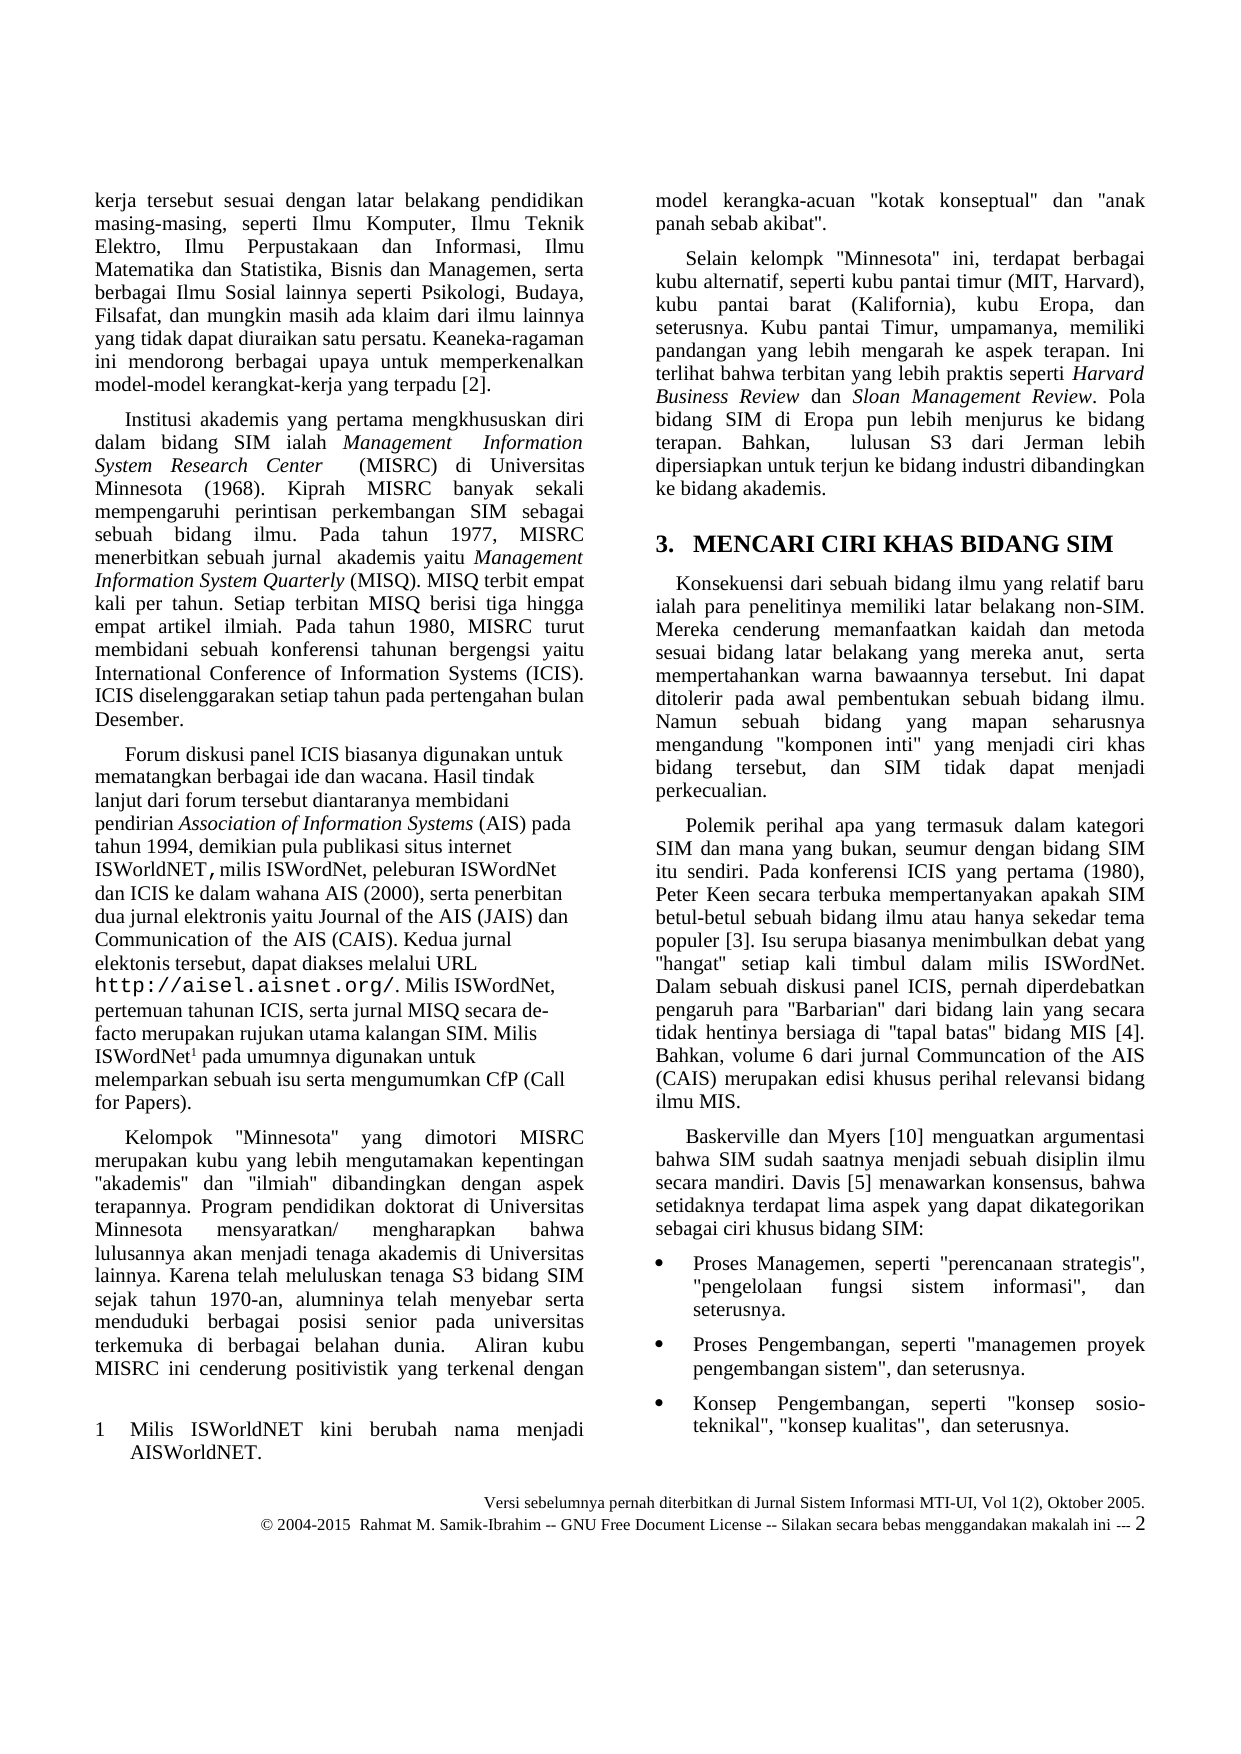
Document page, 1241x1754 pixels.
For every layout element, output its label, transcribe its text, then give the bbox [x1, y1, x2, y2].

subtitle MENCARI CIRI KHAS BIDANG SIM [655, 530, 1146, 558]
text Kelompok ''Minnesota'' yang dimotori MISRC merupakan kubu yang lebih mengutamakan kepentingan ''akademis'' dan ''ilmiah'' dibandingkan dengan aspek terapannya. Program pendidikan doktorat di Universitas Minnesota mensyaratkan/ mengharapkan bahwa lulusannya akan menjadi tenaga akademis di Universitas lainnya. Karena telah meluluskan tenaga S3 bidang SIM sejak tahun 1970-an, alumninya telah menyebar serta menduduki berbagai posisi senior pada universitas terkemuka di berbagai belahan dunia. Aliran kubu MISRC ini cenderung positivistik yang terkenal dengan [94, 1126, 584, 1379]
list Konsep Pengembangan, seperti "konsep sosio-teknikal", "konsep kualitas", dan seterusnya. [655, 1391, 1146, 1437]
text Polemik perihal apa yang termasuk dalam kategori SIM dan mana yang bukan, seumur dengan bidang SIM itu sendiri. Pada konferensi ICIS yang pertama (1980), Peter Keen secara terbuka mempertanyakan apakah SIM betul-betul sebuah bidang ilmu atau hanya sekedar tema populer [3]. Isu serupa biasanya menimbulkan debat yang ''hangat'' setiap kali timbul dalam milis ISWordNet. Dalam sebuah diskusi panel ICIS, pernah diperdebatkan pengaruh para ''Barbarian'' dari bidang lain yang secara tidak hentinya bersiaga di ''tapal batas'' bidang MIS [4]. Bahkan, volume 6 dari jurnal Communcation of the AIS (CAIS) merupakan edisi khusus perihal relevansi bidang ilmu MIS. [655, 814, 1146, 1113]
text model kerangka-acuan ''kotak konseptual'' dan ''anak panah sebab akibat''. [655, 189, 1146, 235]
text kerja tersebut sesuai dengan latar belakang pendidikan masing-masing, seperti Ilmu Komputer, Ilmu Teknik Elektro, Ilmu Perpustakaan dan Informasi, Ilmu Matematika dan Statistika, Bisnis dan Managemen, serta berbagai Ilmu Sosial lainnya seperti Psikologi, Budaya, Filsafat, dan mungkin masih ada klaim dari ilmu lainnya yang tidak dapat diuraikan satu persatu. Keaneka-ragaman ini mendorong berbagai upaya untuk memperkenalkan model-model kerangkat-kerja yang terpadu [2]. [94, 189, 584, 396]
list Proses Managemen, seperti "perencanaan strategis", "pengelolaan fungsi sistem informasi", dan seterusnya. [655, 1252, 1146, 1321]
text Baskerville dan Myers [10] menguatkan argumentasi bahwa SIM sudah saatnya menjadi sebuah disiplin ilmu secara mandiri. Davis [5] menawarkan konsensus, bahwa setidaknya terdapat lima aspek yang dapat dikategorikan sebagai ciri khusus bidang SIM: [655, 1125, 1146, 1240]
text Selain kelompk ''Minnesota'' ini, terdapat berbagai kubu alternatif, seperti kubu pantai timur (MIT, Harvard), kubu pantai barat (Kalifornia), kubu Eropa, dan seterusnya. Kubu pantai Timur, umpamanya, memiliki pandangan yang lebih mengarah ke aspek terapan. Ini terlihat bahwa terbitan yang lebih praktis seperti Harvard Business Review dan Sloan Management Review. Pola bidang SIM di Eropa pun lebih menjurus ke bidang terapan. Bahkan, lulusan S3 dari Jerman lebih dipersiapkan untuk terjun ke bidang industri dibandingkan ke bidang akademis. [655, 247, 1146, 500]
text Forum diskusi panel ICIS biasanya digunakan untuk mematangkan berbagai ide dan wacana. Hasil tindak lanjut dari forum tersebut diantaranya membidani pendirian Association of Information Systems (AIS) pada tahun 1994, demikian pula publikasi situs internet ISWorldNET,milis ISWordNet, peleburan ISWordNet dan ICIS ke dalam wahana AIS (2000), serta penerbitan dua jurnal elektronis yaitu Journal of the AIS (JAIS) dan Communication of the AIS (CAIS). Kedua jurnal elektonis tersebut, dapat diakses melalui URL http://aisel.aisnet.org/. Milis ISWordNet, pertemuan tahunan ICIS, serta jurnal MISQ secara de-facto merupakan rujukan utama kalangan SIM. Milis ISWordNet pada umumnya digunakan untuk melemparkan sebuah isu serta mengumumkan CfP (Call for Papers). [94, 742, 584, 1114]
text Institusi akademis yang pertama mengkhususkan diri dalam bidang SIM ialah Management Information System Research Center (MISRC) di Universitas Minnesota (1968). Kiprah MISRC banyak sekali mempengaruhi perintisan perkembangan SIM sebagai sebuah bidang ilmu. Pada tahun 1977, MISRC menerbitkan sebuah jurnal akademis yaitu Management Information System Quarterly (MISQ). MISQ terbit empat kali per tahun. Setiap terbitan MISQ berisi tiga hingga empat artikel ilmiah. Pada tahun 1980, MISRC turut membidani sebuah konferensi tahunan bergengsi yaitu International Conference of Information Systems (ICIS). ICIS diselenggarakan setiap tahun pada pertengahan bulan Desember. [94, 408, 584, 730]
text Konsekuensi dari sebuah bidang ilmu yang relatif baru ialah para penelitinya memiliki latar belakang non-SIM. Mereka cenderung memanfaatkan kaidah dan metoda sesuai bidang latar belakang yang mereka anut, serta mempertahankan warna bawaannya tersebut. Ini dapat ditolerir pada awal pembentukan sebuah bidang ilmu. Namun sebuah bidang yang mapan seharusnya mengandung "komponen inti" yang menjadi ciri khas bidang tersebut, dan SIM tidak dapat menjadi perkecualian. [655, 572, 1146, 802]
list Proses Pengembangan, seperti "managemen proyek pengembangan sistem", dan seterusnya. [655, 1333, 1146, 1379]
text Milis ISWorldNET kini berubah nama menjadi AISWorldNET. [94, 1418, 584, 1464]
